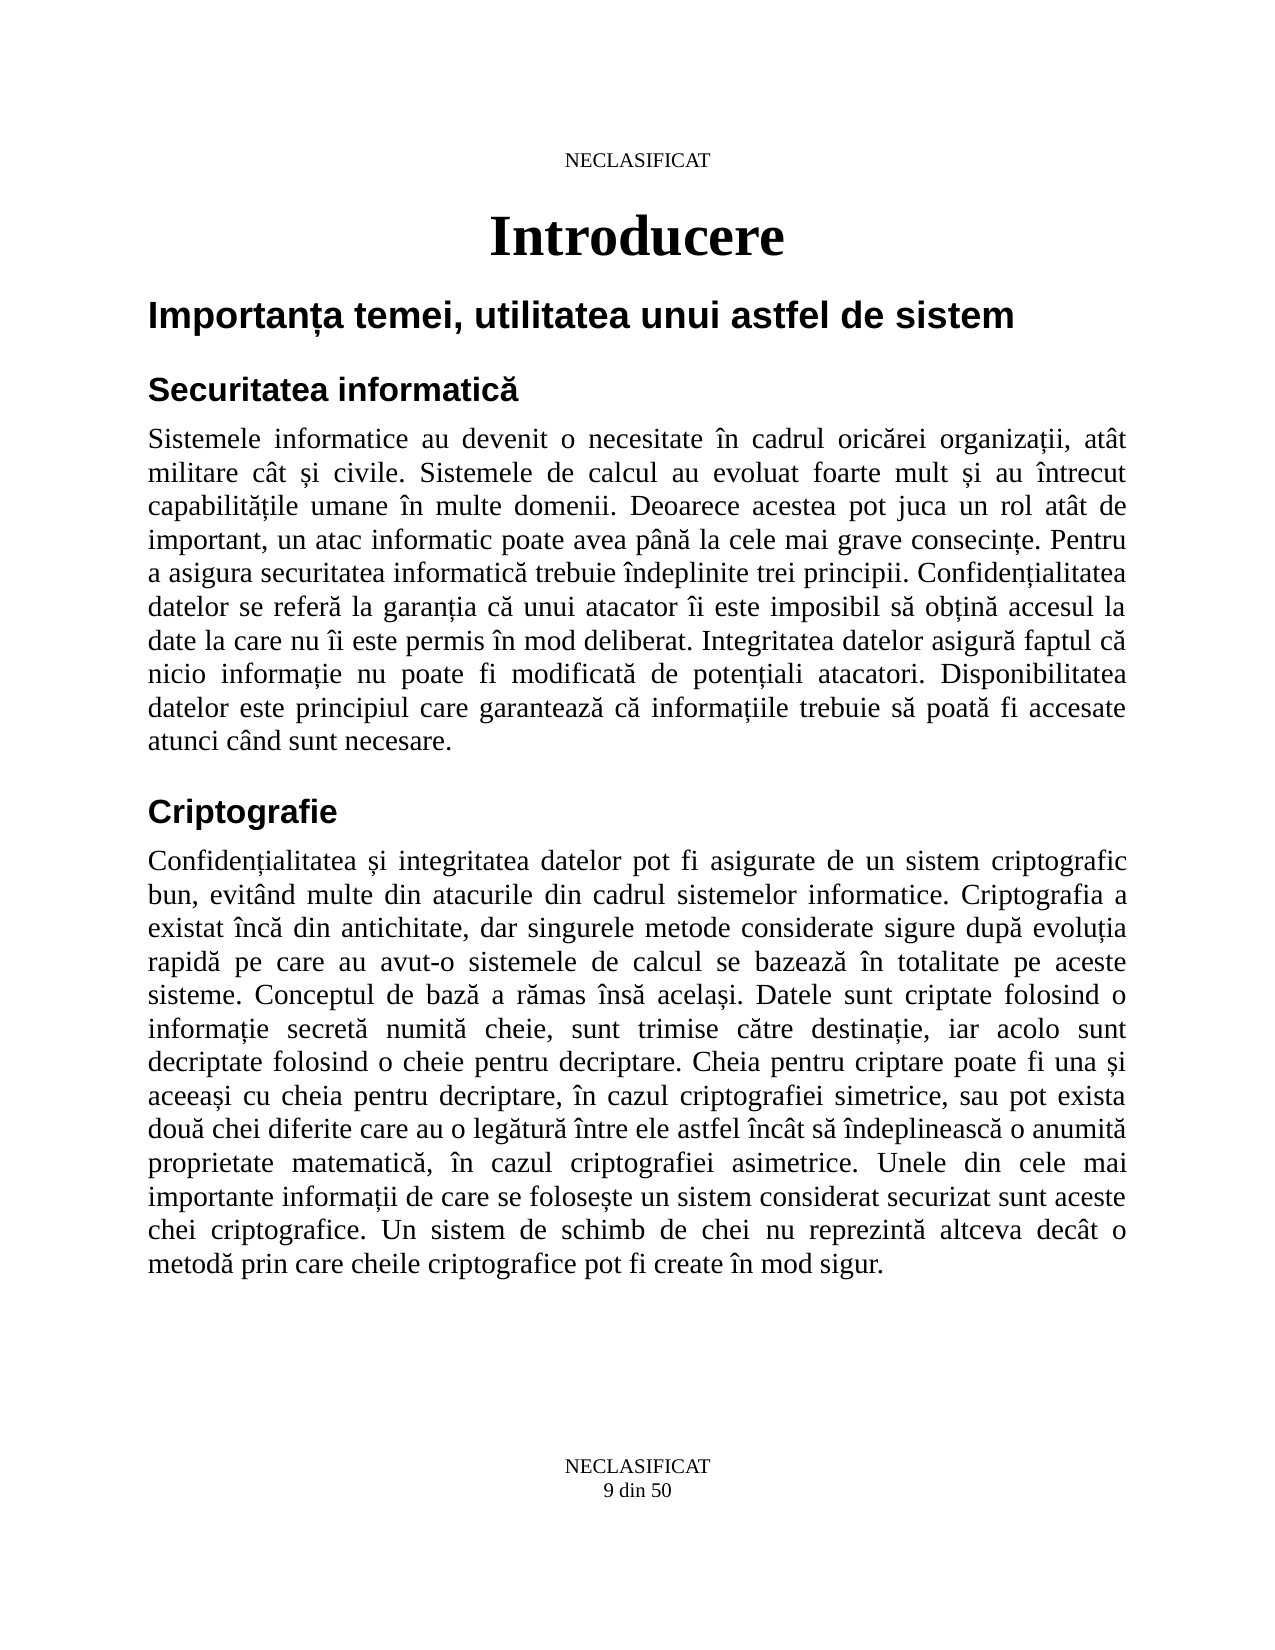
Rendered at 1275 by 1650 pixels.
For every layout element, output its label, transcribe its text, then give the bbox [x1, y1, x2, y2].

subtitle Securitatea informatică [148, 370, 1127, 409]
title Introducere [148, 201, 1127, 268]
text Sistemele informatice au devenit o necesitate în cadrul oricărei organizații, atât militare cât și civile. Sistemele de calcul au evoluat foarte mult și au întrecut capabilitățile umane în multe domenii. Deoarece acestea pot juca un rol atât de important, un atac informatic poate avea până la cele mai grave consecințe. Pentru a asigura securitatea informatică trebuie îndeplinite trei principii. Confidențialitatea datelor se referă la garanția că unui atacator îi este imposibil să obțină accesul la date la care nu îi este permis în mod deliberat. Integritatea datelor asigură faptul că nicio informație nu poate fi modificată de potențiali atacatori. Disponibilitatea datelor este principiul care garantează că informațiile trebuie să poată fi accesate atunci când sunt necesare. [148, 421, 1127, 757]
text Confidențialitatea și integritatea datelor pot fi asigurate de un sistem criptografic bun, evitând multe din atacurile din cadrul sistemelor informatice. Criptografia a existat încă din antichitate, dar singurele metode considerate sigure după evoluția rapidă pe care au avut-o sistemele de calcul se bazează în totalitate pe aceste sisteme. Conceptul de bază a rămas însă același. Datele sunt criptate folosind o informație secretă numită cheie, sunt trimise către destinație, iar acolo sunt decriptate folosind o cheie pentru decriptare. Cheia pentru criptare poate fi una și aceeași cu cheia pentru decriptare, în cazul criptografiei simetrice, sau pot exista două chei diferite care au o legătură între ele astfel încât să îndeplinească o anumită proprietate matematică, în cazul criptografiei asimetrice. Unele din cele mai importante informații de care se folosește un sistem considerat securizat sunt aceste chei criptografice. Un sistem de schimb de chei nu reprezintă altceva decât o metodă prin care cheile criptografice pot fi create în mod sigur. [148, 843, 1127, 1279]
subtitle Criptografie [148, 792, 1127, 831]
subtitle Importanța temei, utilitatea unui astfel de sistem [148, 293, 1127, 337]
